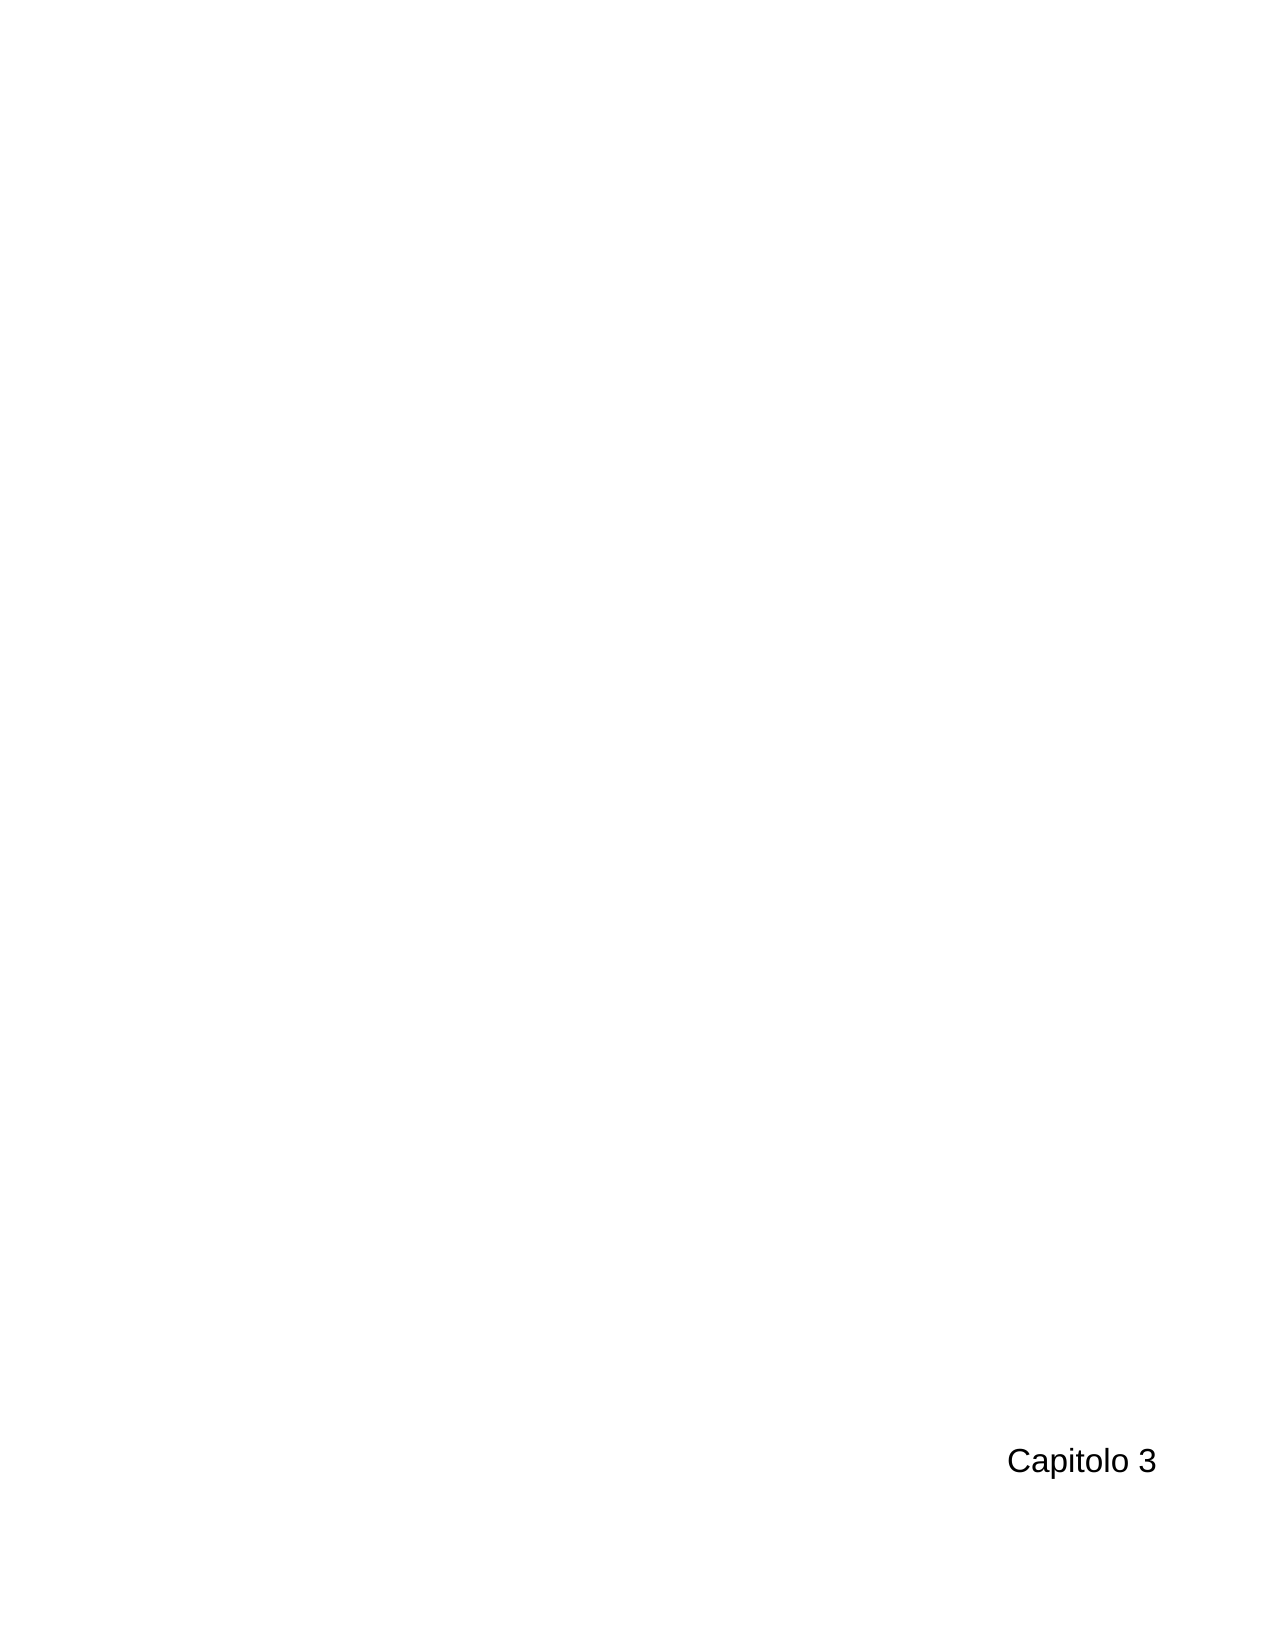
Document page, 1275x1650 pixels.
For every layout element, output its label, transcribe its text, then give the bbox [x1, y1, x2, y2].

text Capitolo 3 [118, 1441, 1157, 1479]
